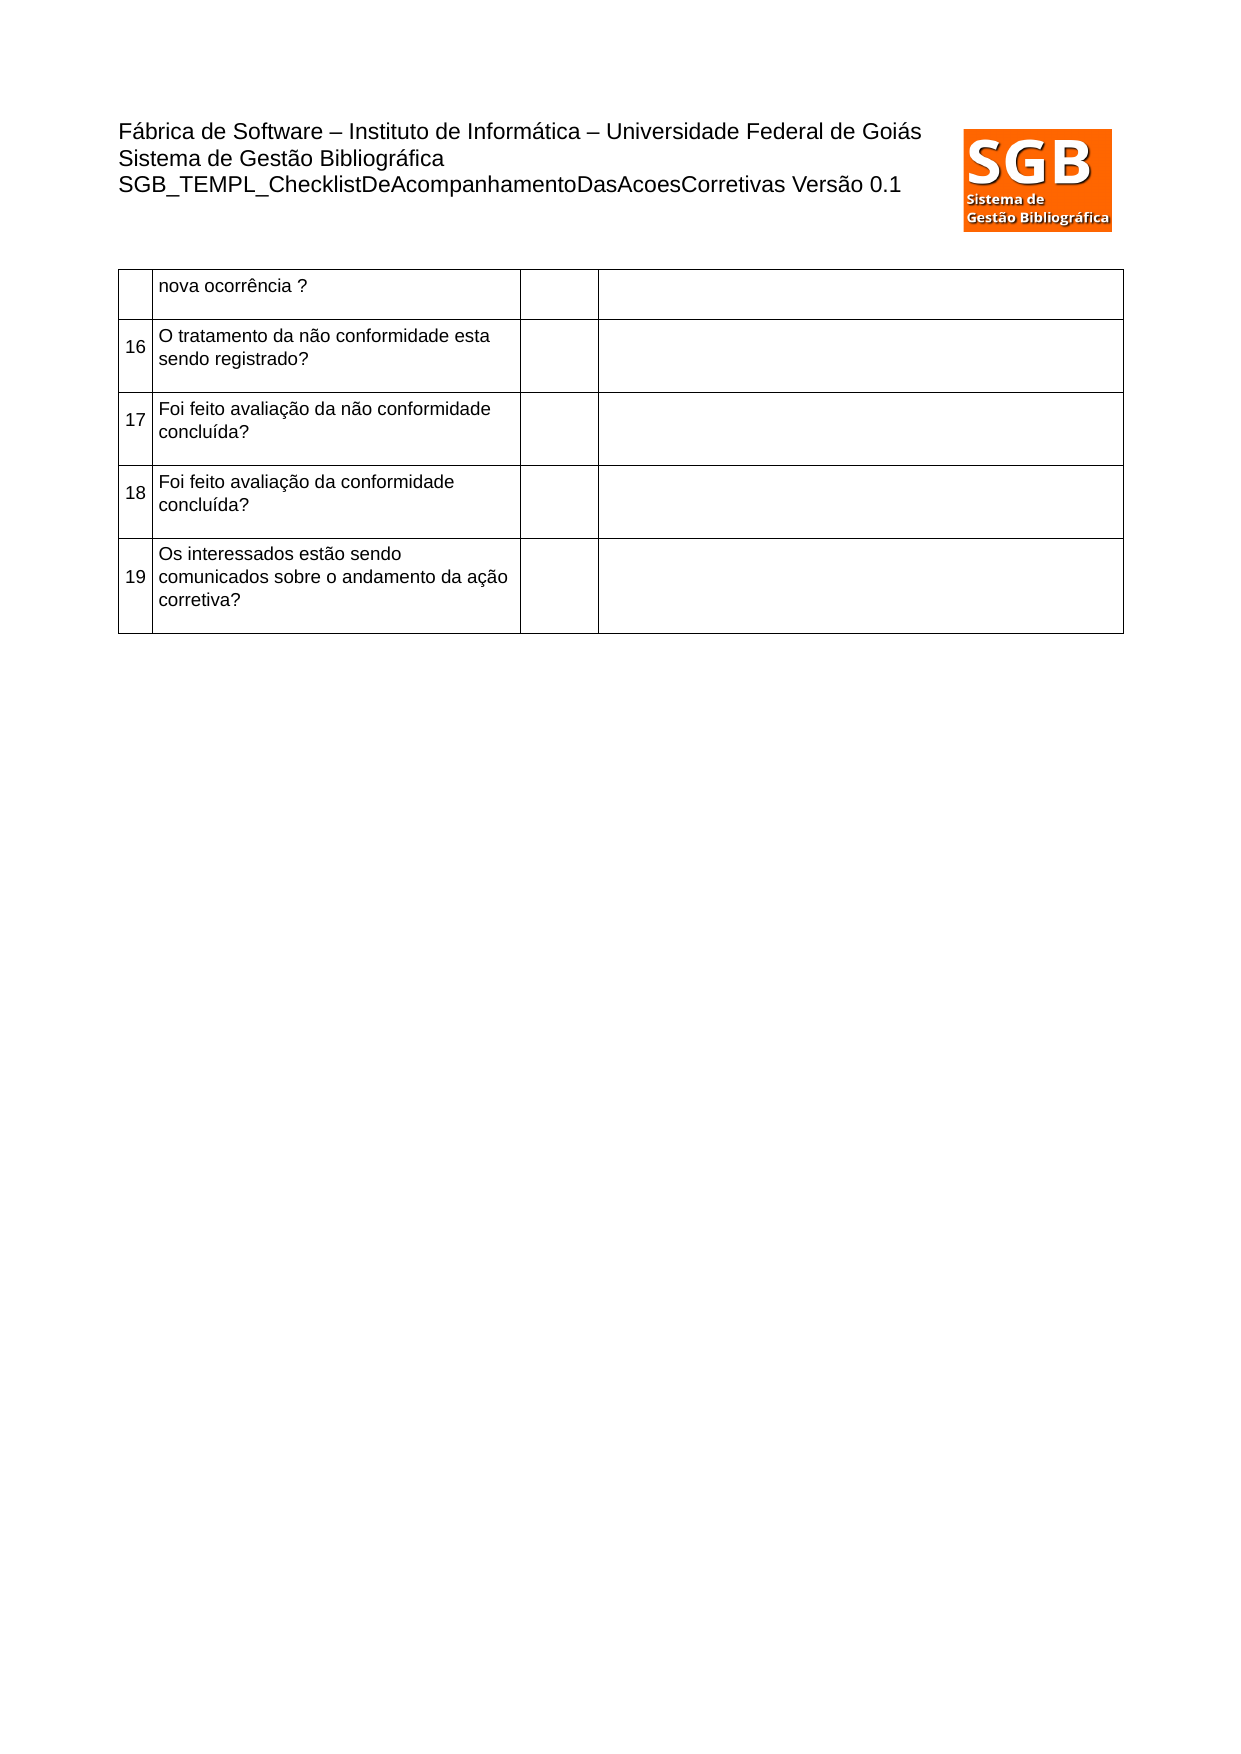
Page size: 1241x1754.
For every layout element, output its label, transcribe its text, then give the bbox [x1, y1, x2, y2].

table_cell [599, 539, 1123, 633]
table_cell [521, 539, 598, 633]
table_cell Foi feito avaliação da não conformidade concluída? [153, 393, 520, 464]
picture [963, 129, 1112, 232]
table_cell nova ocorrência ? [153, 270, 520, 319]
table_cell Os interessados estão sendo comunicados sobre o andamento da ação corretiva? [153, 539, 520, 633]
table_cell [521, 393, 598, 464]
table_cell 16 [119, 320, 152, 392]
table_cell [599, 320, 1123, 392]
table_cell [521, 320, 598, 392]
table_cell [599, 466, 1123, 537]
table_cell [521, 270, 598, 319]
table_cell 19 [119, 539, 152, 633]
table_cell 18 [119, 466, 152, 537]
table_cell [599, 393, 1123, 464]
table_cell [521, 466, 598, 537]
table_cell O tratamento da não conformidade esta sendo registrado? [153, 320, 520, 392]
table_cell 17 [119, 393, 152, 464]
table_cell Foi feito avaliação da conformidade concluída? [153, 466, 520, 537]
table_cell [119, 270, 152, 319]
table_cell [599, 270, 1123, 319]
